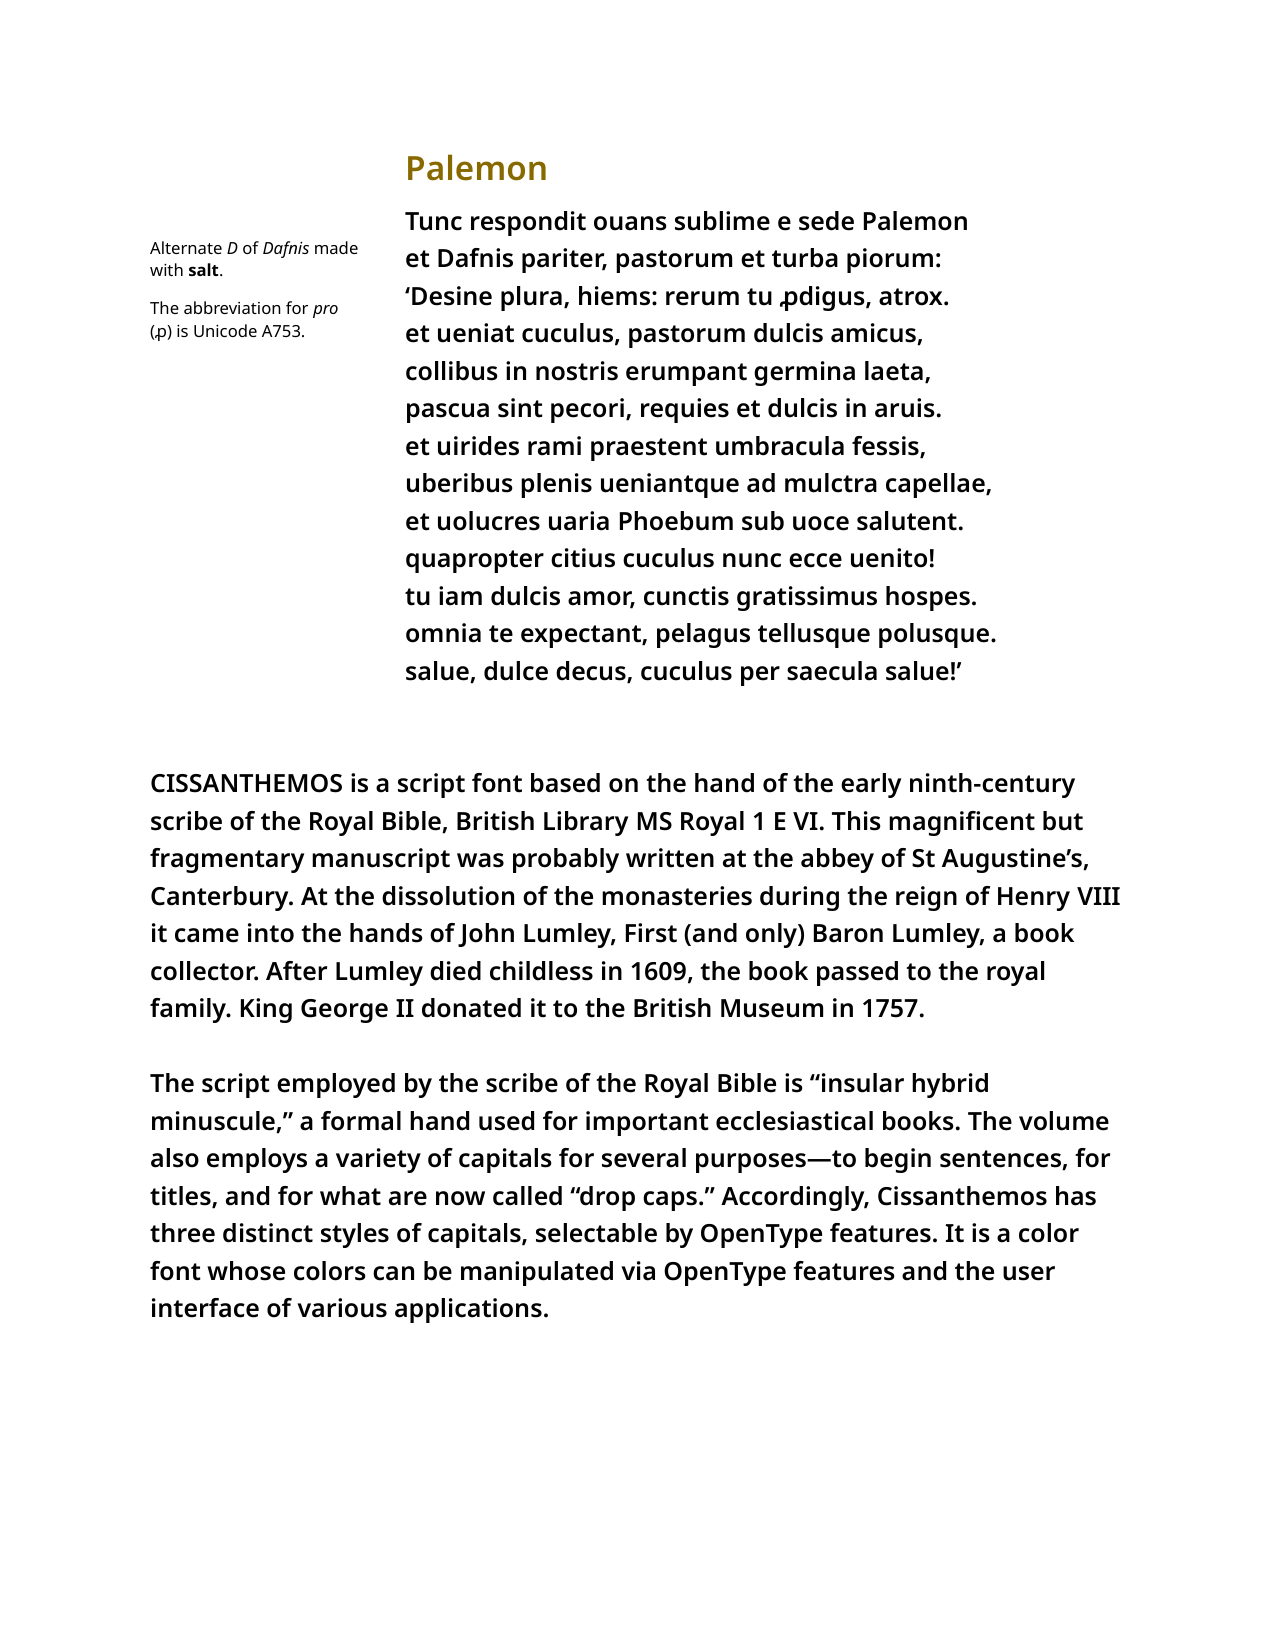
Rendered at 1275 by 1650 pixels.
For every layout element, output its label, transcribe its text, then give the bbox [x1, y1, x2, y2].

text The script employed by the scribe of the Royal Bible is “insular hybrid minuscule,” a formal hand used for important ecclesiastical books. The volume also employs a variety of capitals for several purposes—to begin sentences, for titles, and for what are now called “drop caps.” Accordingly, Cissanthemos has three distinct styles of capitals, selectable by OpenType features. It is a color font whose colors can be manipulated via OpenType features and the user interface of various applications. [150, 1062, 1125, 1325]
text CISSANTHEMOS is a script font based on the hand of the early ninth-century scribe of the Royal Bible, British Library MS Royal 1 E VI. This magnificent but fragmentary manuscript was probably written at the abbey of St Augustine’s, Canterbury. At the dissolution of the monasteries during the reign of Henry VIII it came into the hands of John Lumley, First (and only) Baron Lumley, a book collector. After Lumley died childless in 1609, the book passed to the royal family. King George II donated it to the British Museum in 1757. [150, 762, 1125, 1025]
text The abbreviation for pro (ꝓ) is Unicode A753. [150, 297, 360, 342]
text Alternate D of Dafnis made with salt. [150, 236, 360, 281]
text Tunc respondit ouans sublime e sede Palemon et Dafnis pariter, pastorum et turba piorum: ‘Desine plura, hiems: rerum tu ꝓdigus, atrox. et ueniat cuculus, pastorum dulcis amicus, collibus in nostris erumpant germina laeta, pascua sint pecori, requies et dulcis in aruis. et uirides rami praestent umbracula fessis, uberibus plenis ueniantque ad mulctra capellae, et uolucres uaria Phoebum sub uoce salutent. quapropter citius cuculus nunc ecce uenito! tu iam dulcis amor, cunctis gratissimus hospes. omnia te expectant, pelagus tellusque polusque. salue, dulce decus, cuculus per saecula salue!’ [405, 200, 1125, 687]
subtitle Palemon [405, 150, 1125, 187]
